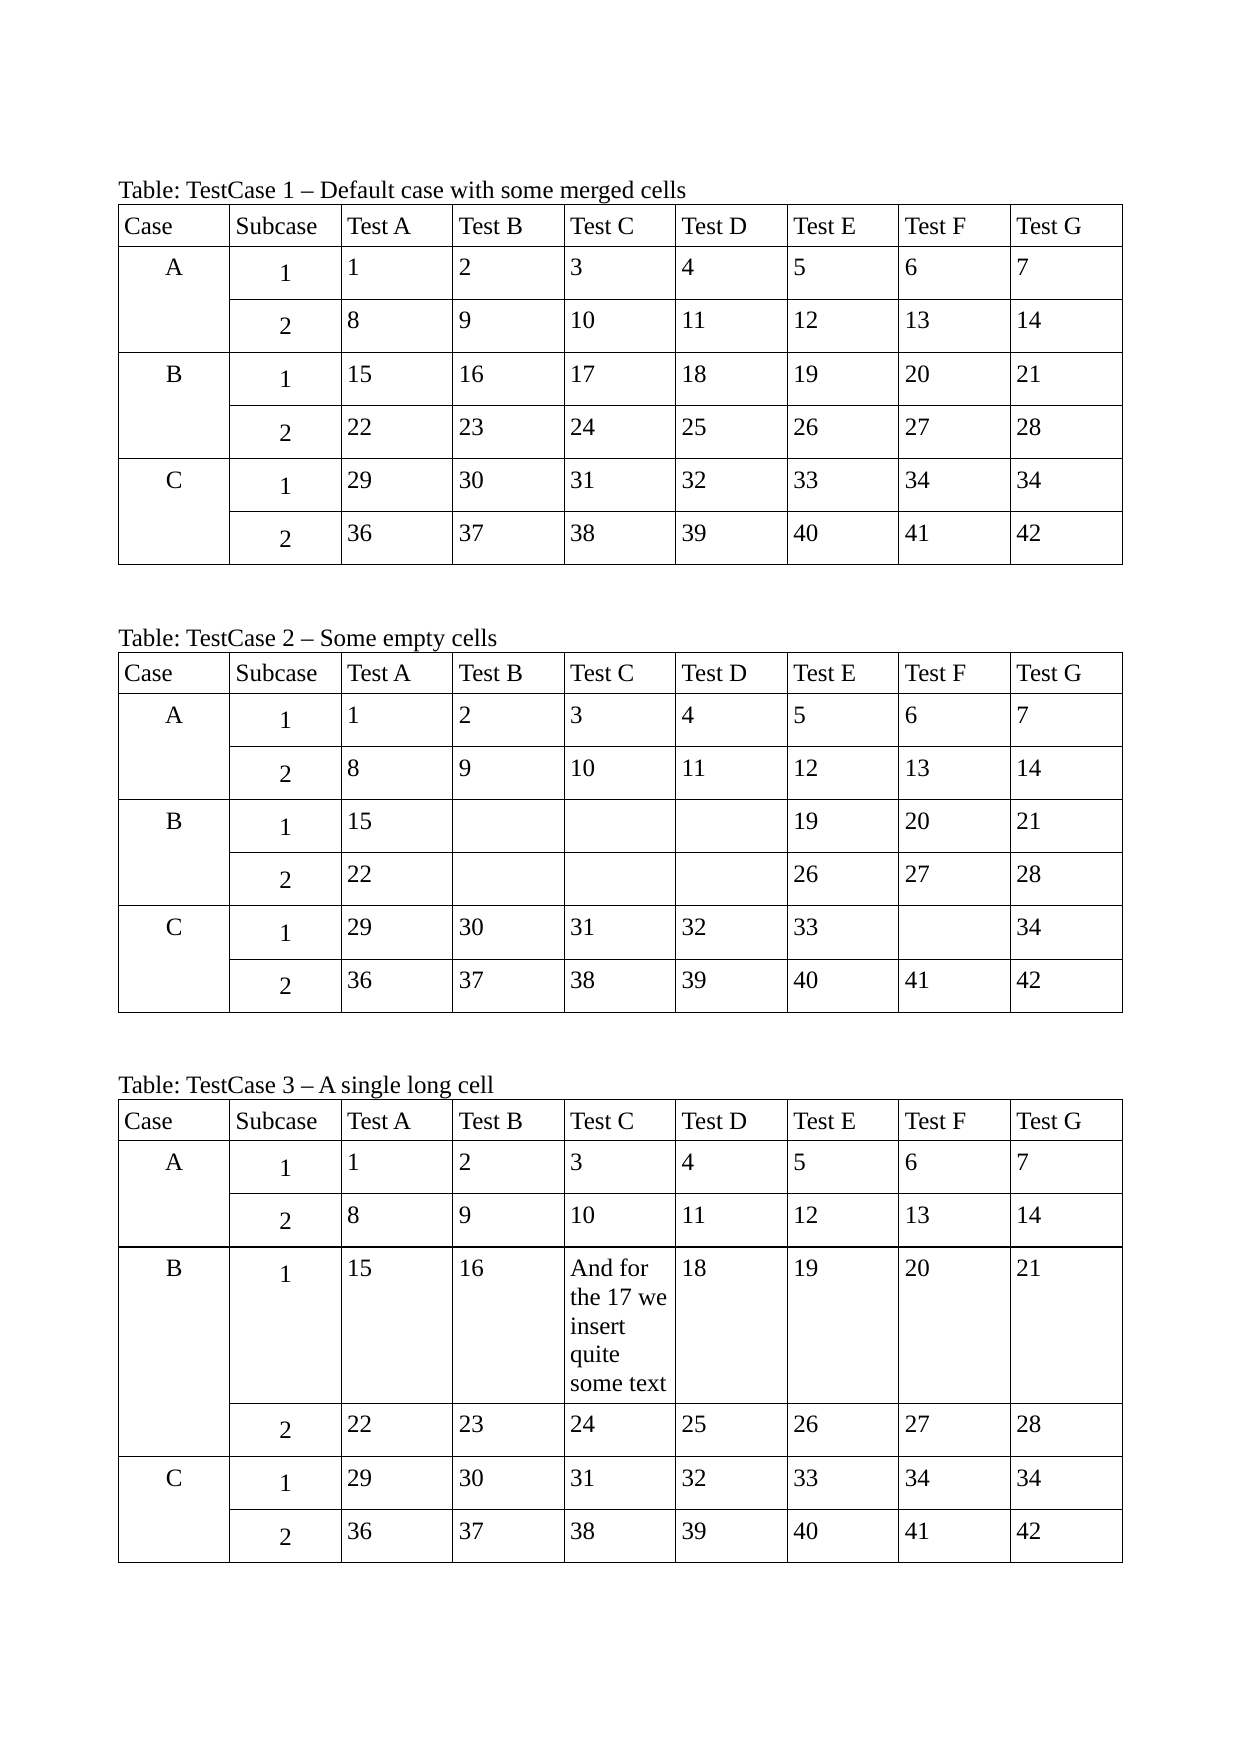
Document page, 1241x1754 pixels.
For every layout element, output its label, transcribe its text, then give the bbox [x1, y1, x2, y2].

table_cell 10 [565, 1194, 675, 1246]
table_cell 30 [453, 906, 564, 958]
table_cell 3 [565, 694, 675, 746]
table_cell 5 [788, 1141, 898, 1193]
table_header Subcase [230, 1100, 341, 1140]
table_cell [565, 853, 675, 905]
table_cell 42 [1011, 1510, 1122, 1562]
table_cell And for the 17 we insert quite some text [565, 1248, 675, 1403]
table_cell 26 [788, 406, 898, 458]
table_header Test D [676, 1100, 787, 1140]
table_cell 12 [788, 747, 898, 799]
table_cell 15 [342, 800, 452, 852]
table_cell 39 [676, 512, 787, 564]
table_cell 26 [788, 853, 898, 905]
table_cell 4 [676, 1141, 787, 1193]
table_cell 4 [676, 694, 787, 746]
table_cell 13 [899, 1194, 1010, 1246]
table_cell 1 [342, 1141, 452, 1193]
table_cell 5 [788, 694, 898, 746]
table_header Test G [1011, 205, 1122, 246]
table_cell 34 [1011, 906, 1122, 958]
table_cell 8 [342, 300, 452, 352]
table_header Test A [342, 1100, 452, 1140]
table_cell 24 [565, 406, 675, 458]
table_cell 10 [565, 747, 675, 799]
table_cell C [119, 459, 229, 564]
table_cell 32 [676, 906, 787, 958]
text Table: TestCase 2 – Some empty cells [118, 623, 1122, 652]
table_cell 1 [230, 906, 341, 958]
table_cell 19 [788, 353, 898, 405]
table_cell 2 [230, 1194, 341, 1246]
table_cell A [119, 694, 229, 799]
table_cell 20 [899, 353, 1010, 405]
table_cell 19 [788, 1248, 898, 1403]
table_cell 21 [1011, 800, 1122, 852]
table_cell 17 [565, 353, 675, 405]
text Table: TestCase 3 – A single long cell [118, 1070, 1122, 1099]
table_cell 2 [453, 247, 564, 299]
table_cell 37 [453, 1510, 564, 1562]
table_cell [453, 853, 564, 905]
table_cell 39 [676, 1510, 787, 1562]
table_cell 34 [1011, 1457, 1122, 1509]
table_header Test C [565, 1100, 675, 1140]
table_cell 8 [342, 747, 452, 799]
table_cell 9 [453, 300, 564, 352]
table_cell [899, 906, 1010, 958]
table_cell [565, 800, 675, 852]
table_cell 3 [565, 1141, 675, 1193]
table_cell 37 [453, 512, 564, 564]
table_cell 33 [788, 906, 898, 958]
table_cell 41 [899, 512, 1010, 564]
table_cell 7 [1011, 247, 1122, 299]
table_cell 2 [230, 747, 341, 799]
table_cell 20 [899, 1248, 1010, 1403]
table_cell 36 [342, 960, 452, 1012]
table_cell 24 [565, 1404, 675, 1456]
table_cell 12 [788, 300, 898, 352]
table_cell 6 [899, 247, 1010, 299]
table_header Subcase [230, 205, 341, 246]
table_cell 4 [676, 247, 787, 299]
table_cell 14 [1011, 1194, 1122, 1246]
table_cell 14 [1011, 300, 1122, 352]
table_cell B [119, 1248, 229, 1456]
table_cell 29 [342, 459, 452, 511]
table_cell 19 [788, 800, 898, 852]
table_cell 15 [342, 1248, 452, 1403]
table_cell 14 [1011, 747, 1122, 799]
table_header Test B [453, 1100, 564, 1140]
table_cell 39 [676, 960, 787, 1012]
table_cell 11 [676, 1194, 787, 1246]
table_cell 28 [1011, 406, 1122, 458]
table_cell 1 [342, 247, 452, 299]
table_header Test D [676, 205, 787, 246]
table_cell 33 [788, 459, 898, 511]
table_cell 18 [676, 1248, 787, 1403]
table_cell 23 [453, 1404, 564, 1456]
table_cell 42 [1011, 512, 1122, 564]
table_cell 1 [342, 694, 452, 746]
table_cell 1 [230, 1248, 341, 1403]
table_cell 31 [565, 1457, 675, 1509]
table_cell 16 [453, 353, 564, 405]
table_cell 29 [342, 1457, 452, 1509]
table_cell 2 [230, 853, 341, 905]
table_cell 22 [342, 1404, 452, 1456]
table_cell 22 [342, 853, 452, 905]
table_cell 41 [899, 960, 1010, 1012]
table_header Test B [453, 653, 564, 693]
table_cell 40 [788, 1510, 898, 1562]
table_cell 36 [342, 1510, 452, 1562]
table_cell 23 [453, 406, 564, 458]
table_cell 21 [1011, 1248, 1122, 1403]
table_header Test C [565, 205, 675, 246]
table_cell 6 [899, 694, 1010, 746]
table_header Test F [899, 653, 1010, 693]
table_cell 1 [230, 1457, 341, 1509]
table_cell 25 [676, 406, 787, 458]
table_cell 34 [1011, 459, 1122, 511]
table_header Test G [1011, 653, 1122, 693]
table_cell 7 [1011, 1141, 1122, 1193]
table_cell 33 [788, 1457, 898, 1509]
table_header Test C [565, 653, 675, 693]
table_cell 25 [676, 1404, 787, 1456]
table_header Case [119, 205, 229, 246]
table_cell [676, 853, 787, 905]
table_cell 6 [899, 1141, 1010, 1193]
table_cell 42 [1011, 960, 1122, 1012]
table_cell 9 [453, 1194, 564, 1246]
table_header Subcase [230, 653, 341, 693]
table_cell 34 [899, 1457, 1010, 1509]
table_header Test A [342, 653, 452, 693]
table_header Test A [342, 205, 452, 246]
table_cell 2 [230, 300, 341, 352]
table_cell 10 [565, 300, 675, 352]
table_cell 30 [453, 1457, 564, 1509]
table_cell 12 [788, 1194, 898, 1246]
table_cell 40 [788, 960, 898, 1012]
table_cell [453, 800, 564, 852]
table_cell 13 [899, 747, 1010, 799]
table_header Test B [453, 205, 564, 246]
table_cell 13 [899, 300, 1010, 352]
table_cell [676, 800, 787, 852]
table_cell 32 [676, 459, 787, 511]
table_cell 18 [676, 353, 787, 405]
table_cell 41 [899, 1510, 1010, 1562]
table_cell 26 [788, 1404, 898, 1456]
table_cell 1 [230, 1141, 341, 1193]
table_cell 28 [1011, 1404, 1122, 1456]
table_cell C [119, 1457, 229, 1562]
table_cell 37 [453, 960, 564, 1012]
table_cell A [119, 1141, 229, 1246]
table_header Test F [899, 1100, 1010, 1140]
table_cell 2 [230, 960, 341, 1012]
table_cell 11 [676, 747, 787, 799]
table_cell 7 [1011, 694, 1122, 746]
table_cell 40 [788, 512, 898, 564]
table_cell 2 [230, 512, 341, 564]
table_header Test G [1011, 1100, 1122, 1140]
table_cell 2 [230, 1510, 341, 1562]
table_cell 21 [1011, 353, 1122, 405]
table_header Test D [676, 653, 787, 693]
table_cell 27 [899, 853, 1010, 905]
table_cell 27 [899, 1404, 1010, 1456]
table_cell 2 [230, 1404, 341, 1456]
table_cell 30 [453, 459, 564, 511]
table_cell 16 [453, 1248, 564, 1403]
table_cell 15 [342, 353, 452, 405]
table_cell 9 [453, 747, 564, 799]
table_cell A [119, 247, 229, 352]
table_cell 1 [230, 800, 341, 852]
table_header Case [119, 1100, 229, 1140]
table_cell 2 [453, 694, 564, 746]
table_header Case [119, 653, 229, 693]
table_cell 28 [1011, 853, 1122, 905]
table_cell C [119, 906, 229, 1012]
table_cell 31 [565, 459, 675, 511]
table_cell 31 [565, 906, 675, 958]
table_cell B [119, 800, 229, 905]
table_cell 11 [676, 300, 787, 352]
table_header Test E [788, 1100, 898, 1140]
table_cell 1 [230, 694, 341, 746]
table_header Test F [899, 205, 1010, 246]
table_cell B [119, 353, 229, 458]
table_cell 27 [899, 406, 1010, 458]
table_cell 38 [565, 960, 675, 1012]
table_cell 1 [230, 247, 341, 299]
table_cell 1 [230, 459, 341, 511]
table_cell 1 [230, 353, 341, 405]
table_cell 20 [899, 800, 1010, 852]
table_cell 29 [342, 906, 452, 958]
table_cell 38 [565, 1510, 675, 1562]
table_cell 2 [453, 1141, 564, 1193]
table_cell 34 [899, 459, 1010, 511]
table_cell 2 [230, 406, 341, 458]
text Table: TestCase 1 – Default case with some merged cells [118, 176, 1122, 204]
table_cell 3 [565, 247, 675, 299]
table_header Test E [788, 205, 898, 246]
table_cell 5 [788, 247, 898, 299]
table_cell 8 [342, 1194, 452, 1246]
table_cell 22 [342, 406, 452, 458]
table_cell 32 [676, 1457, 787, 1509]
table_cell 38 [565, 512, 675, 564]
table_header Test E [788, 653, 898, 693]
table_cell 36 [342, 512, 452, 564]
